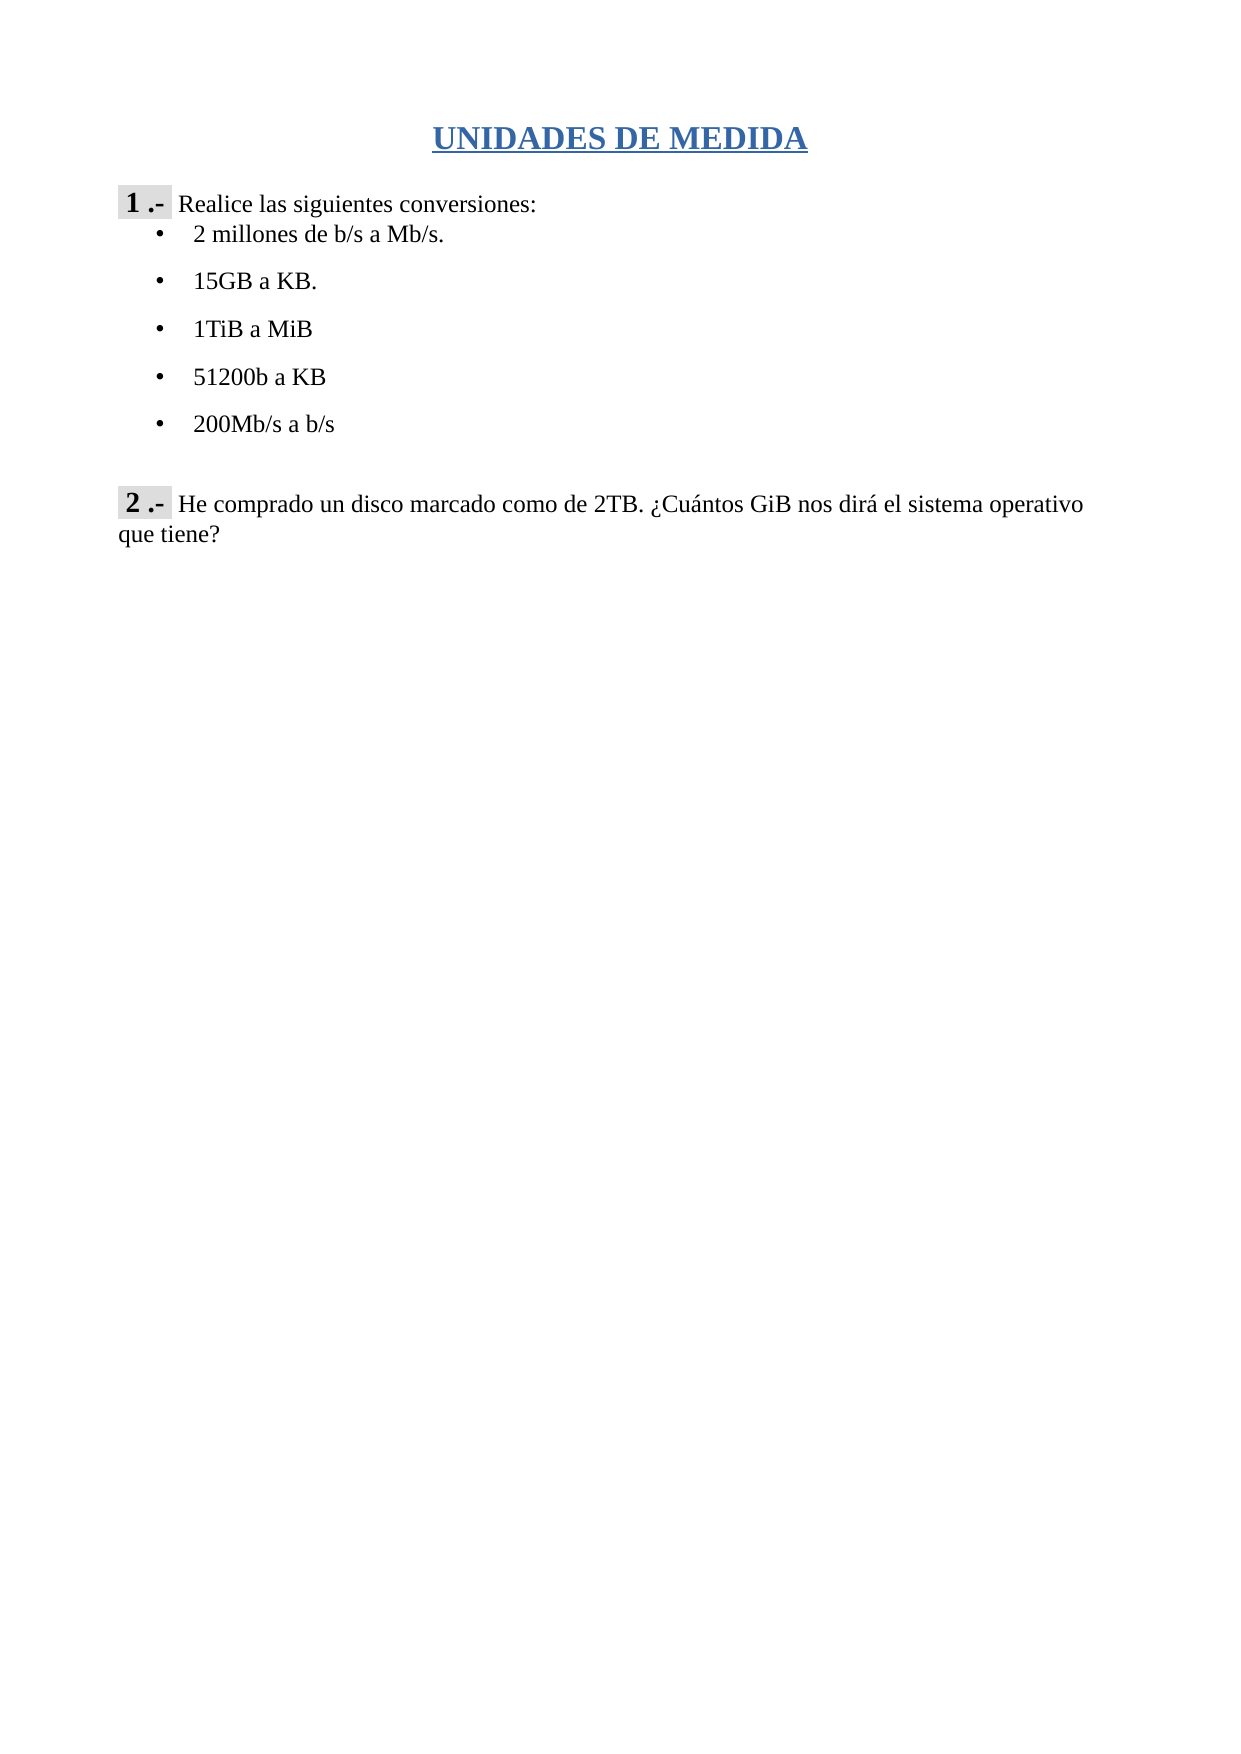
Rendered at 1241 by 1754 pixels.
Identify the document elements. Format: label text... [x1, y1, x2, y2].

list 200Mb/s a b/s [156, 409, 1122, 438]
text 2 .- He comprado un disco marcado como de 2TB. ¿Cuántos GiB nos dirá el sistema operativo que tiene? [118, 486, 1122, 548]
list 2 millones de b/s a Mb/s. [156, 219, 1122, 247]
list 15GB a KB. [156, 266, 1122, 295]
list 1TiB a MiB [156, 314, 1122, 343]
text UNIDADES DE MEDIDA [118, 118, 1122, 156]
list 51200b a KB [156, 362, 1122, 390]
text 1 .- Realice las siguientes conversiones: [118, 185, 1122, 219]
